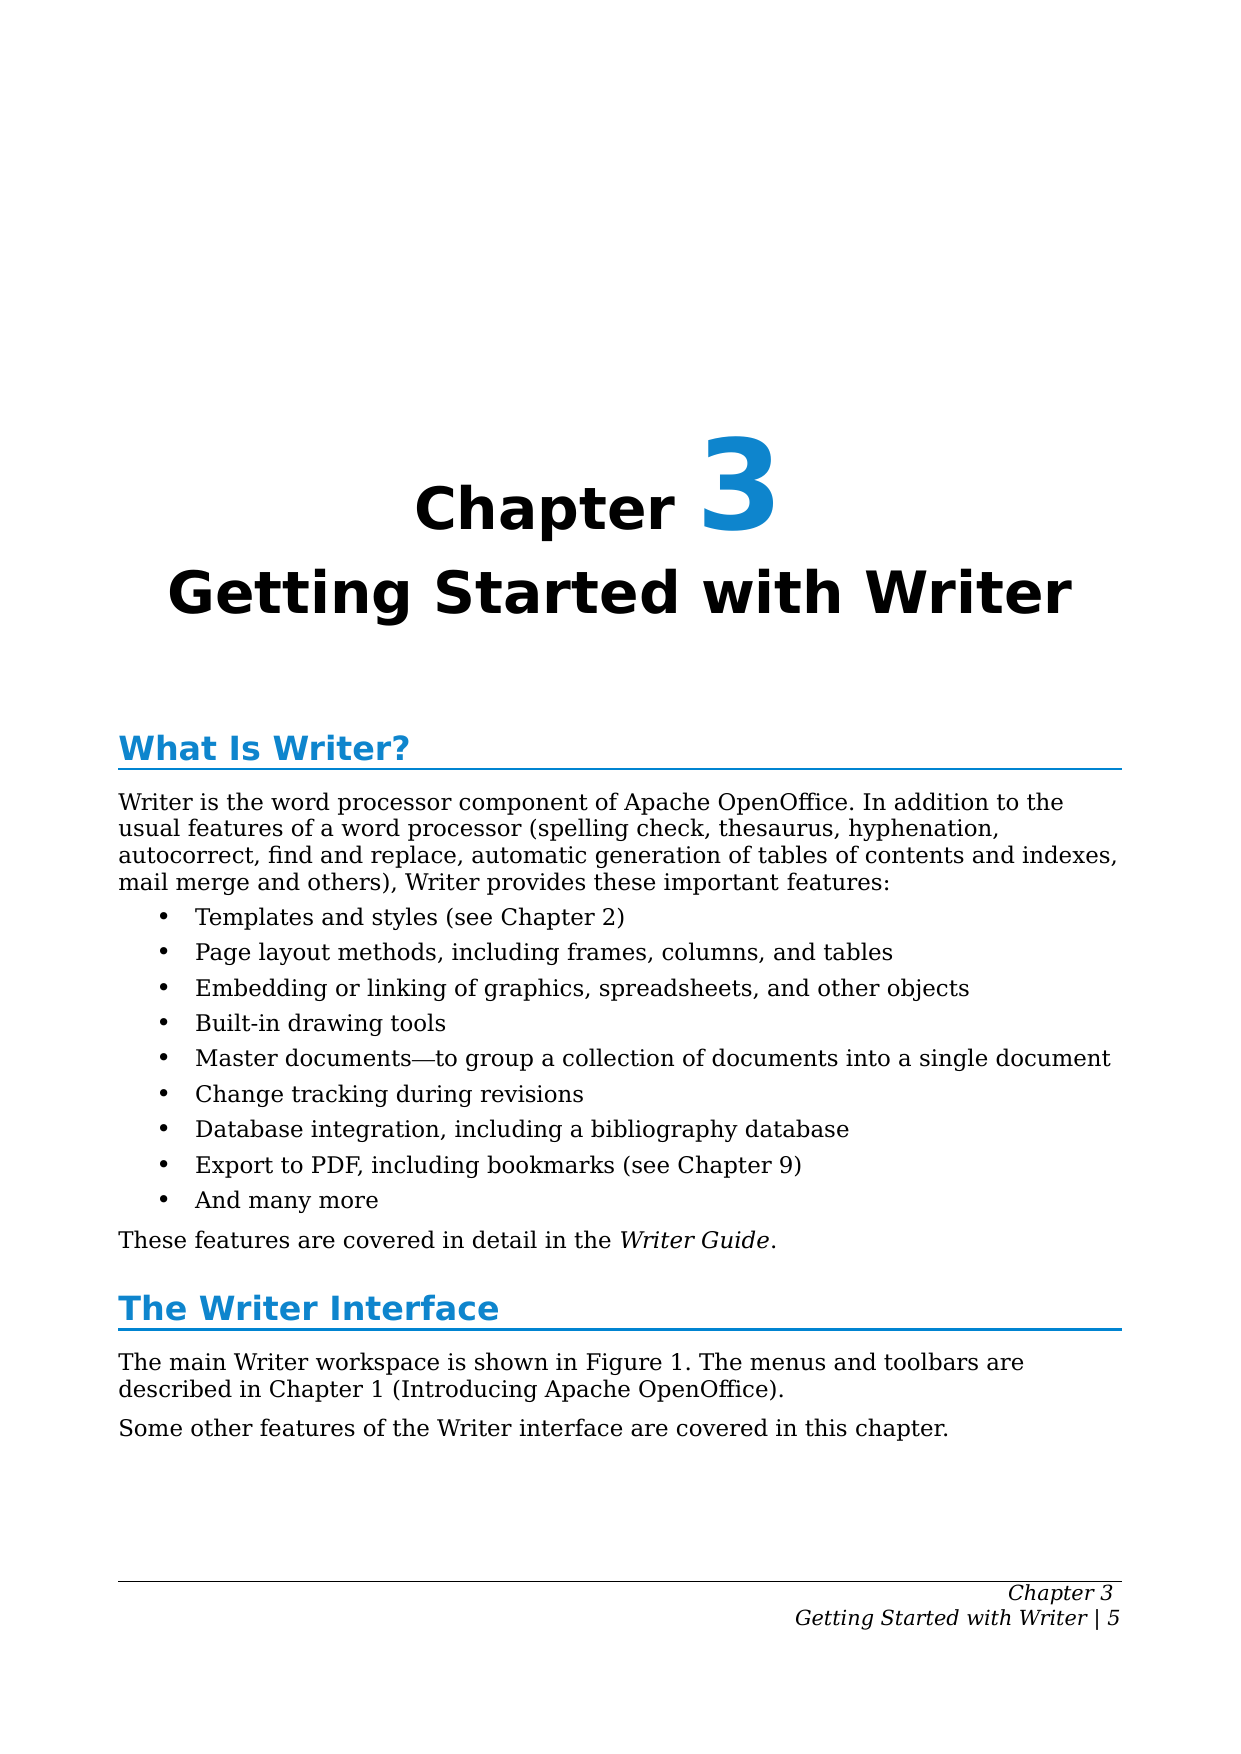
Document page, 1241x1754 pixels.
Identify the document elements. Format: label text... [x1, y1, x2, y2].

list And many more [156, 1185, 1122, 1214]
list Database integration, including a bibliography database [156, 1114, 1122, 1144]
subtitle The Writer Interface [118, 1290, 1122, 1328]
list Master documents—to group a collection of documents into a single document [156, 1044, 1122, 1073]
list Built-in drawing tools [156, 1008, 1122, 1037]
subtitle Chapter 3 Getting Started with Writer [118, 413, 1122, 627]
subtitle What Is Writer? [118, 729, 1122, 768]
list Writer is the word processor component of Apache OpenOffice. In addition to the usual features of a word processor (spelling check, thesaurus, hyphenation, autocorrect, find and replace, automatic generation of tables of contents and indexes, mail merge and others), Writer provides these important features: [118, 789, 1122, 896]
text Some other features of the Writer interface are covered in this chapter. [118, 1415, 1122, 1442]
list Page layout methods, including frames, columns, and tables [156, 937, 1122, 967]
text The main Writer workspace is shown in Figure 1. The menus and toolbars are described in Chapter 1 (Introducing Apache OpenOffice). [118, 1349, 1122, 1403]
text These features are covered in detail in the Writer Guide. [118, 1227, 1122, 1253]
list Embedding or linking of graphics, spreadsheets, and other objects [156, 973, 1122, 1002]
list Export to PDF, including bookmarks (see Chapter 9) [156, 1150, 1122, 1179]
list Templates and styles (see Chapter 2) [156, 902, 1122, 931]
list Change tracking during revisions [156, 1079, 1122, 1108]
